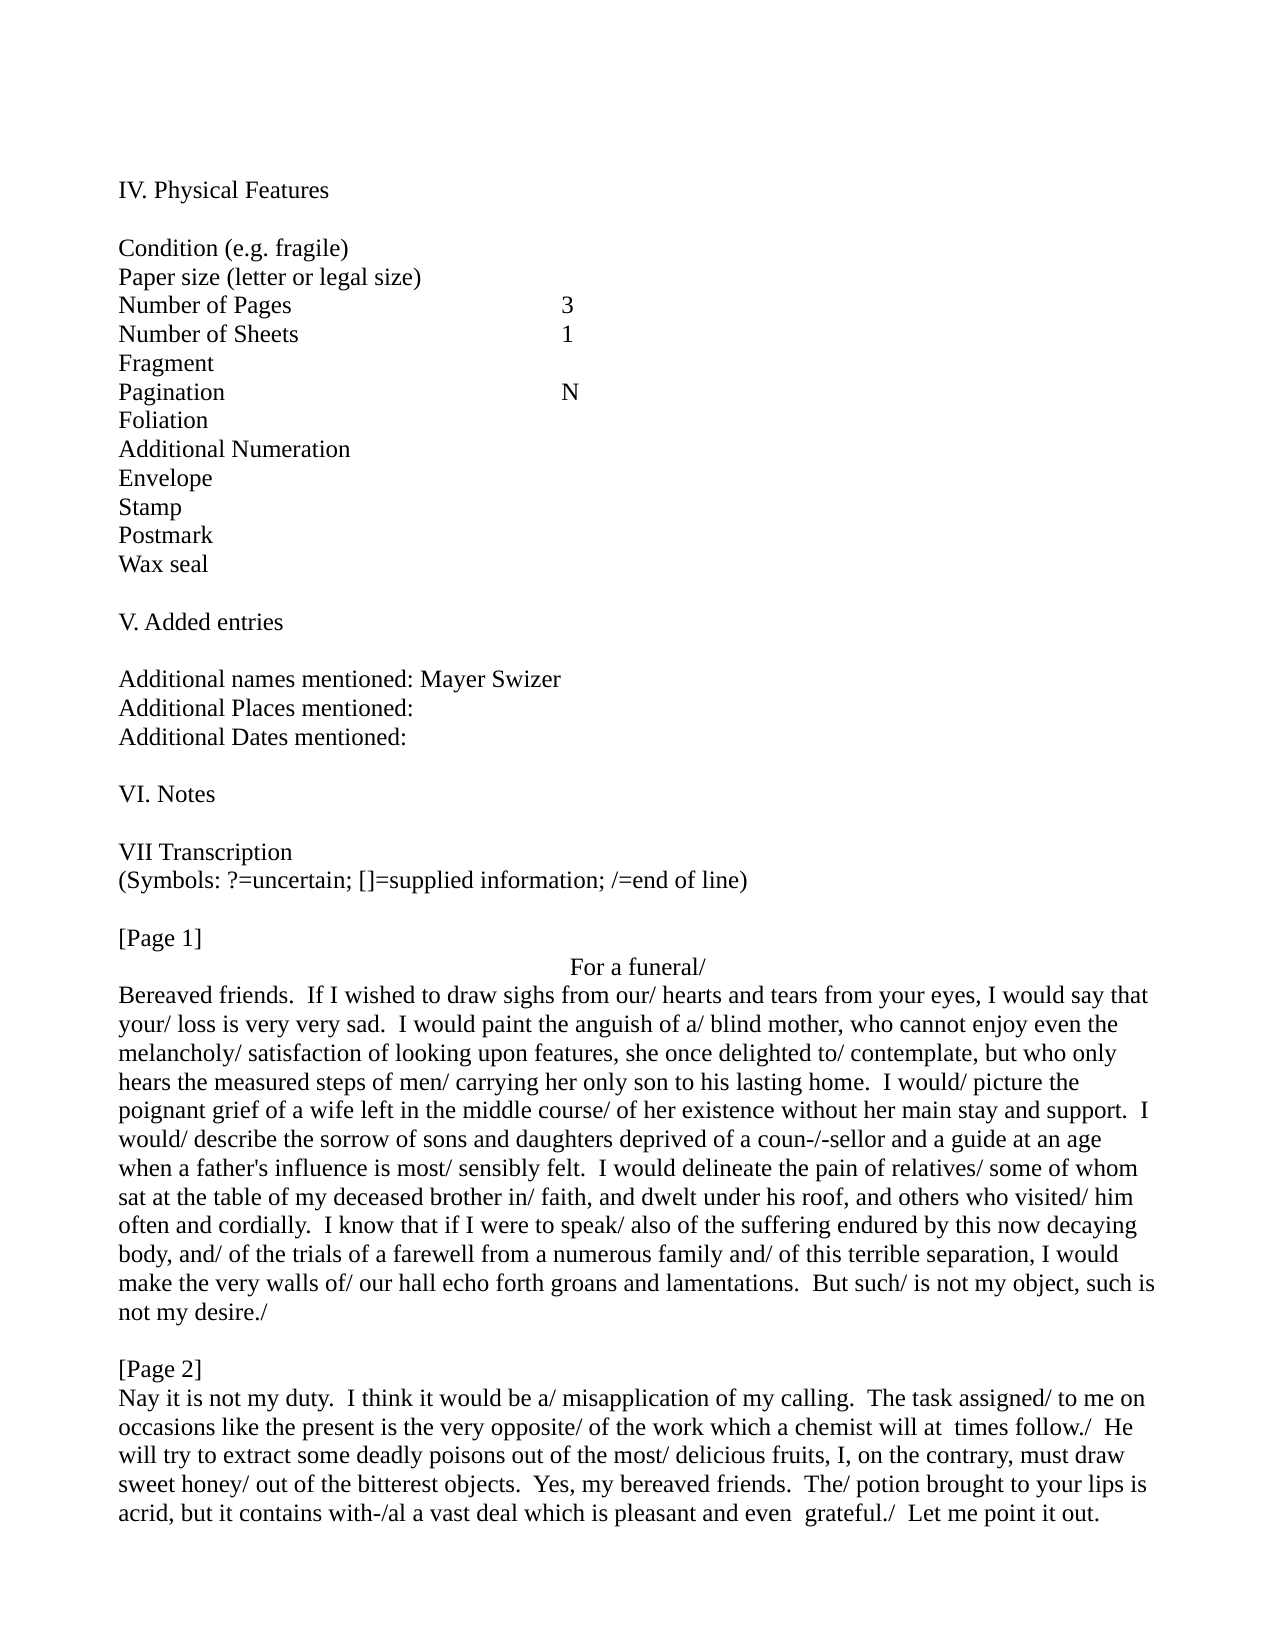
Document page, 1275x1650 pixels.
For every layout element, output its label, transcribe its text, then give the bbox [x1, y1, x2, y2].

text Paper size (letter or legal size) [118, 262, 1157, 291]
text (Symbols: ?=uncertain; []=supplied information; /=end of line) [118, 866, 1157, 894]
text [Page 2] [118, 1354, 1157, 1383]
text [Page 1] [118, 923, 1157, 952]
text Bereaved friends. If I wished to draw sighs from our/ hearts and tears from your eyes, I would say that your/ loss is very very sad. I would paint the anguish of a/ blind mother, who cannot enjoy even the melancholy/ satisfaction of looking upon features, she once delighted to/ contemplate, but who only hears the measured steps of men/ carrying her only son to his lasting home. I would/ picture the poignant grief of a wife left in the middle course/ of her existence without her main stay and support. I would/ describe the sorrow of sons and daughters deprived of a coun-/-sellor and a guide at an age when a father's influence is most/ sensibly felt. I would delineate the pain of relatives/ some of whom sat at the table of my deceased brother in/ faith, and dwelt under his roof, and others who visited/ him often and cordially. I know that if I were to speak/ also of the suffering endured by this now decaying body, and/ of the trials of a farewell from a numerous family and/ of this terrible separation, I would make the very walls of/ our hall echo forth groans and lamentations. But such/ is not my object, such is not my desire./ [118, 981, 1157, 1326]
text V. Added entries [118, 607, 1157, 636]
text VI. Notes [118, 779, 1157, 808]
text Condition (e.g. fragile) [118, 233, 1157, 262]
text VII Transcription [118, 837, 1157, 866]
text Pagination N [118, 377, 1157, 406]
text Fragment [118, 348, 1157, 377]
text IV. Physical Features [118, 176, 1157, 204]
text Postma rk [118, 521, 1157, 549]
text Nay it is not my duty. I think it would be a/ misapplication of my calling. The task assigned/ to me on occasions like the present is the very opposite/ of the work which a chemist will at times follow./ He will try to extract some deadly poisons out of the most/ delicious fruits, I, on the contrary, must draw sweet honey/ out of the bitterest objects. Yes, my bereaved friends. The/ potion brought to your lips is acrid, but it contains with-/al a vast deal which is pleasant and even grateful./ Let me point it out. [118, 1383, 1157, 1527]
text Additional names mentioned: Mayer Swizer [118, 664, 1157, 693]
text Additional Places mentioned: [118, 693, 1157, 722]
text Additional Dates mentioned: [118, 722, 1157, 751]
text Number of Pages 3 [118, 291, 1157, 319]
text Wax seal [118, 549, 1157, 578]
text For a funeral/ [118, 952, 1157, 981]
text Number of Sheets 1 [118, 319, 1157, 348]
text Foliation [118, 406, 1157, 434]
text Stamp [118, 492, 1157, 521]
text Envelope [118, 463, 1157, 492]
text Additional Numeration [118, 434, 1157, 463]
